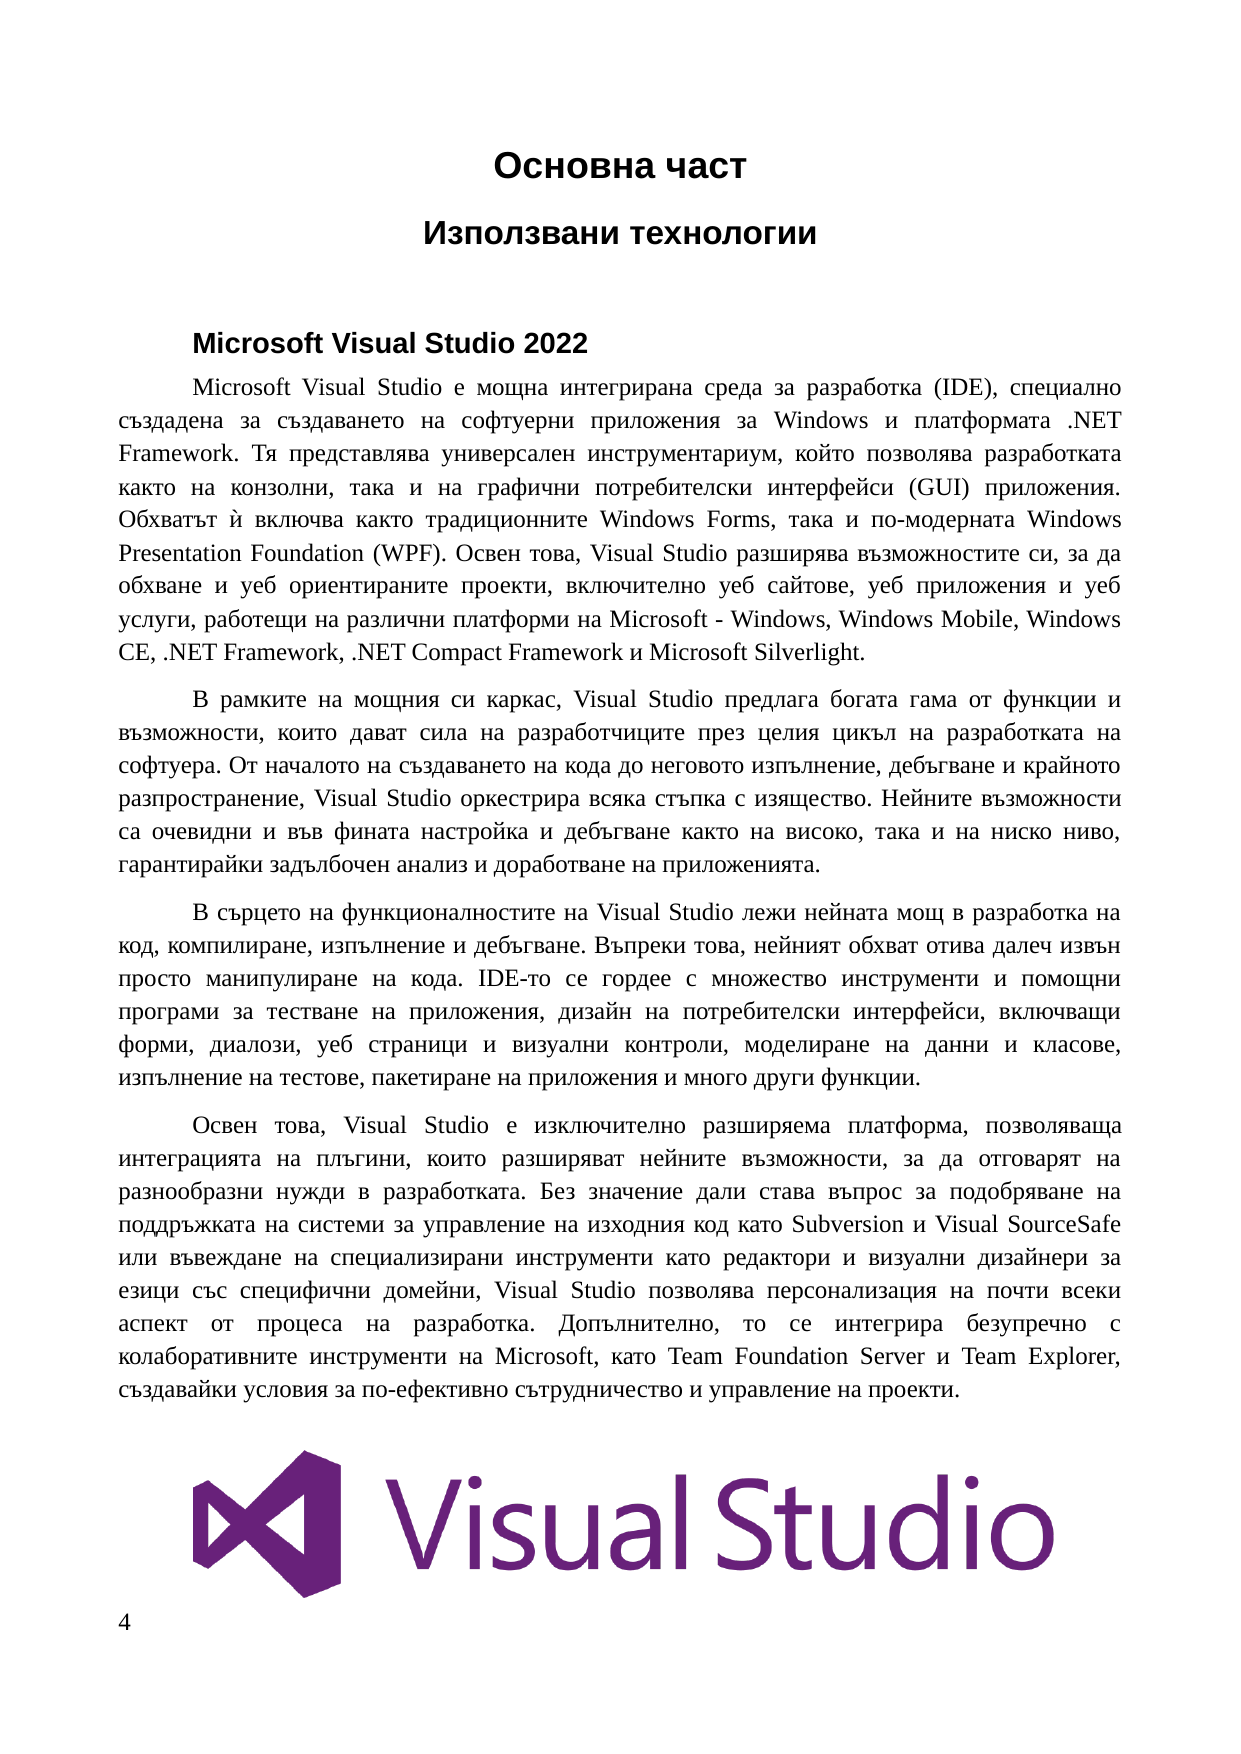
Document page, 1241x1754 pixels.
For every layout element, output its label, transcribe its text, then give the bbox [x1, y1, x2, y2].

subtitle Използвани технологии [118, 213, 1122, 252]
text Microsoft Visual Studio е мощна интегрирана среда за разработка (IDE), специално създадена за създаването на софтуерни приложения за Windows и платформата .NET Framework. Тя представлява универсален инструментариум, който позволява разработката както на конзолни, така и на графични потребителски интерфейси (GUI) приложения. Обхватът ѝ включва както традиционните Windows Forms, така и по-модерната Windows Presentation Foundation (WPF). Освен това, Visual Studio разширява възможностите си, за да обхване и уеб ориентираните проекти, включително уеб сайтове, уеб приложения и уеб услуги, работещи на различни платформи на Microsoft - Windows, Windows Mobile, Windows СЕ, .NET Framework, .NET Compact Framework и Microsoft Silverlight. [118, 372, 1122, 665]
subtitle Основна част [118, 143, 1122, 186]
text В рамките на мощния си каркас, Visual Studio предлага богата гама от функции и възможности, които дават сила на разработчиците през целия цикъл на разработката на софтуера. От началото на създаването на кода до неговото изпълнение, дебъгване и крайното разпространение, Visual Studio оркестрира всяка стъпка с изящество. Нейните възможности са очевидни и във фината настройка и дебъгване както на високо, така и на ниско ниво, гарантирайки задълбочен анализ и доработване на приложенията. [118, 684, 1122, 878]
text В сърцето на функционалностите на Visual Studio лежи нейната мощ в разработка на код, компилиране, изпълнение и дебъгване. Въпреки това, нейният обхват отива далеч извън просто манипулиране на кода. IDE-то се гордее с множество инструменти и помощни програми за тестване на приложения, дизайн на потребителски интерфейси, включващи форми, диалози, уеб страници и визуални контроли, моделиране на данни и класове, изпълнение на тестове, пакетиране на приложения и много други функции. [118, 897, 1122, 1091]
text Освен това, Visual Studio е изключително разширяема платформа, позволяваща интеграцията на плъгини, които разширяват нейните възможности, за да отговарят на разнообразни нужди в разработката. Без значение дали става въпрос за подобряване на поддръжката на системи за управление на изходния код като Subversion и Visual SourceSafe или въвеждане на специализирани инструменти като редактори и визуални дизайнери за езици със специфични домейни, Visual Studio позволява персонализация на почти всеки аспект от процеса на разработка. Допълнително, то се интегрира безупречно с колаборативните инструменти на Microsoft, като Team Foundation Server и Team Explorer, създавайки условия за по-ефективно сътрудничество и управление на проекти. [118, 1110, 1122, 1403]
subtitle Microsoft Visual Studio 2022 [118, 326, 1122, 360]
picture [193, 1450, 1071, 1598]
